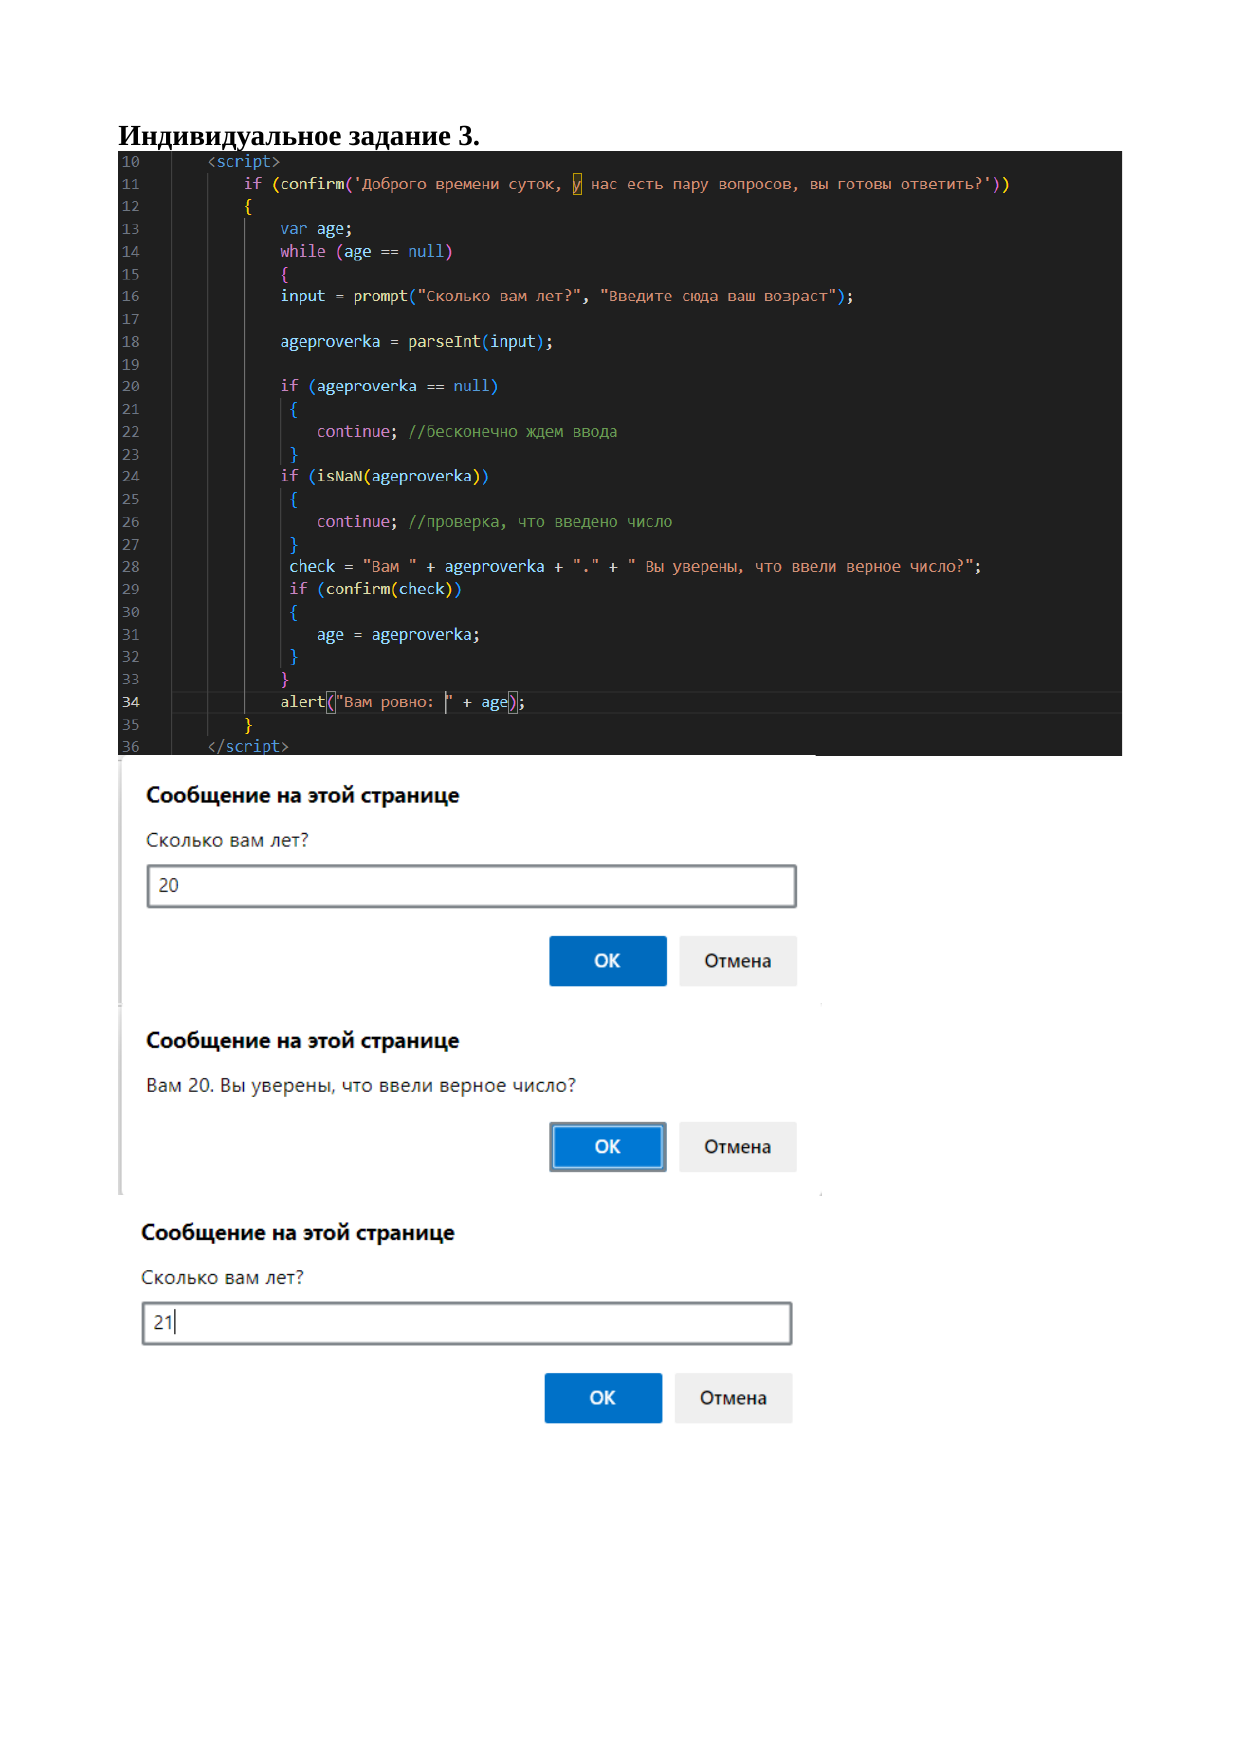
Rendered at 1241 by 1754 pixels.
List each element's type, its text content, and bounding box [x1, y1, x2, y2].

text Индивидуальное задание 3. [118, 118, 1122, 151]
picture [118, 151, 1123, 1446]
